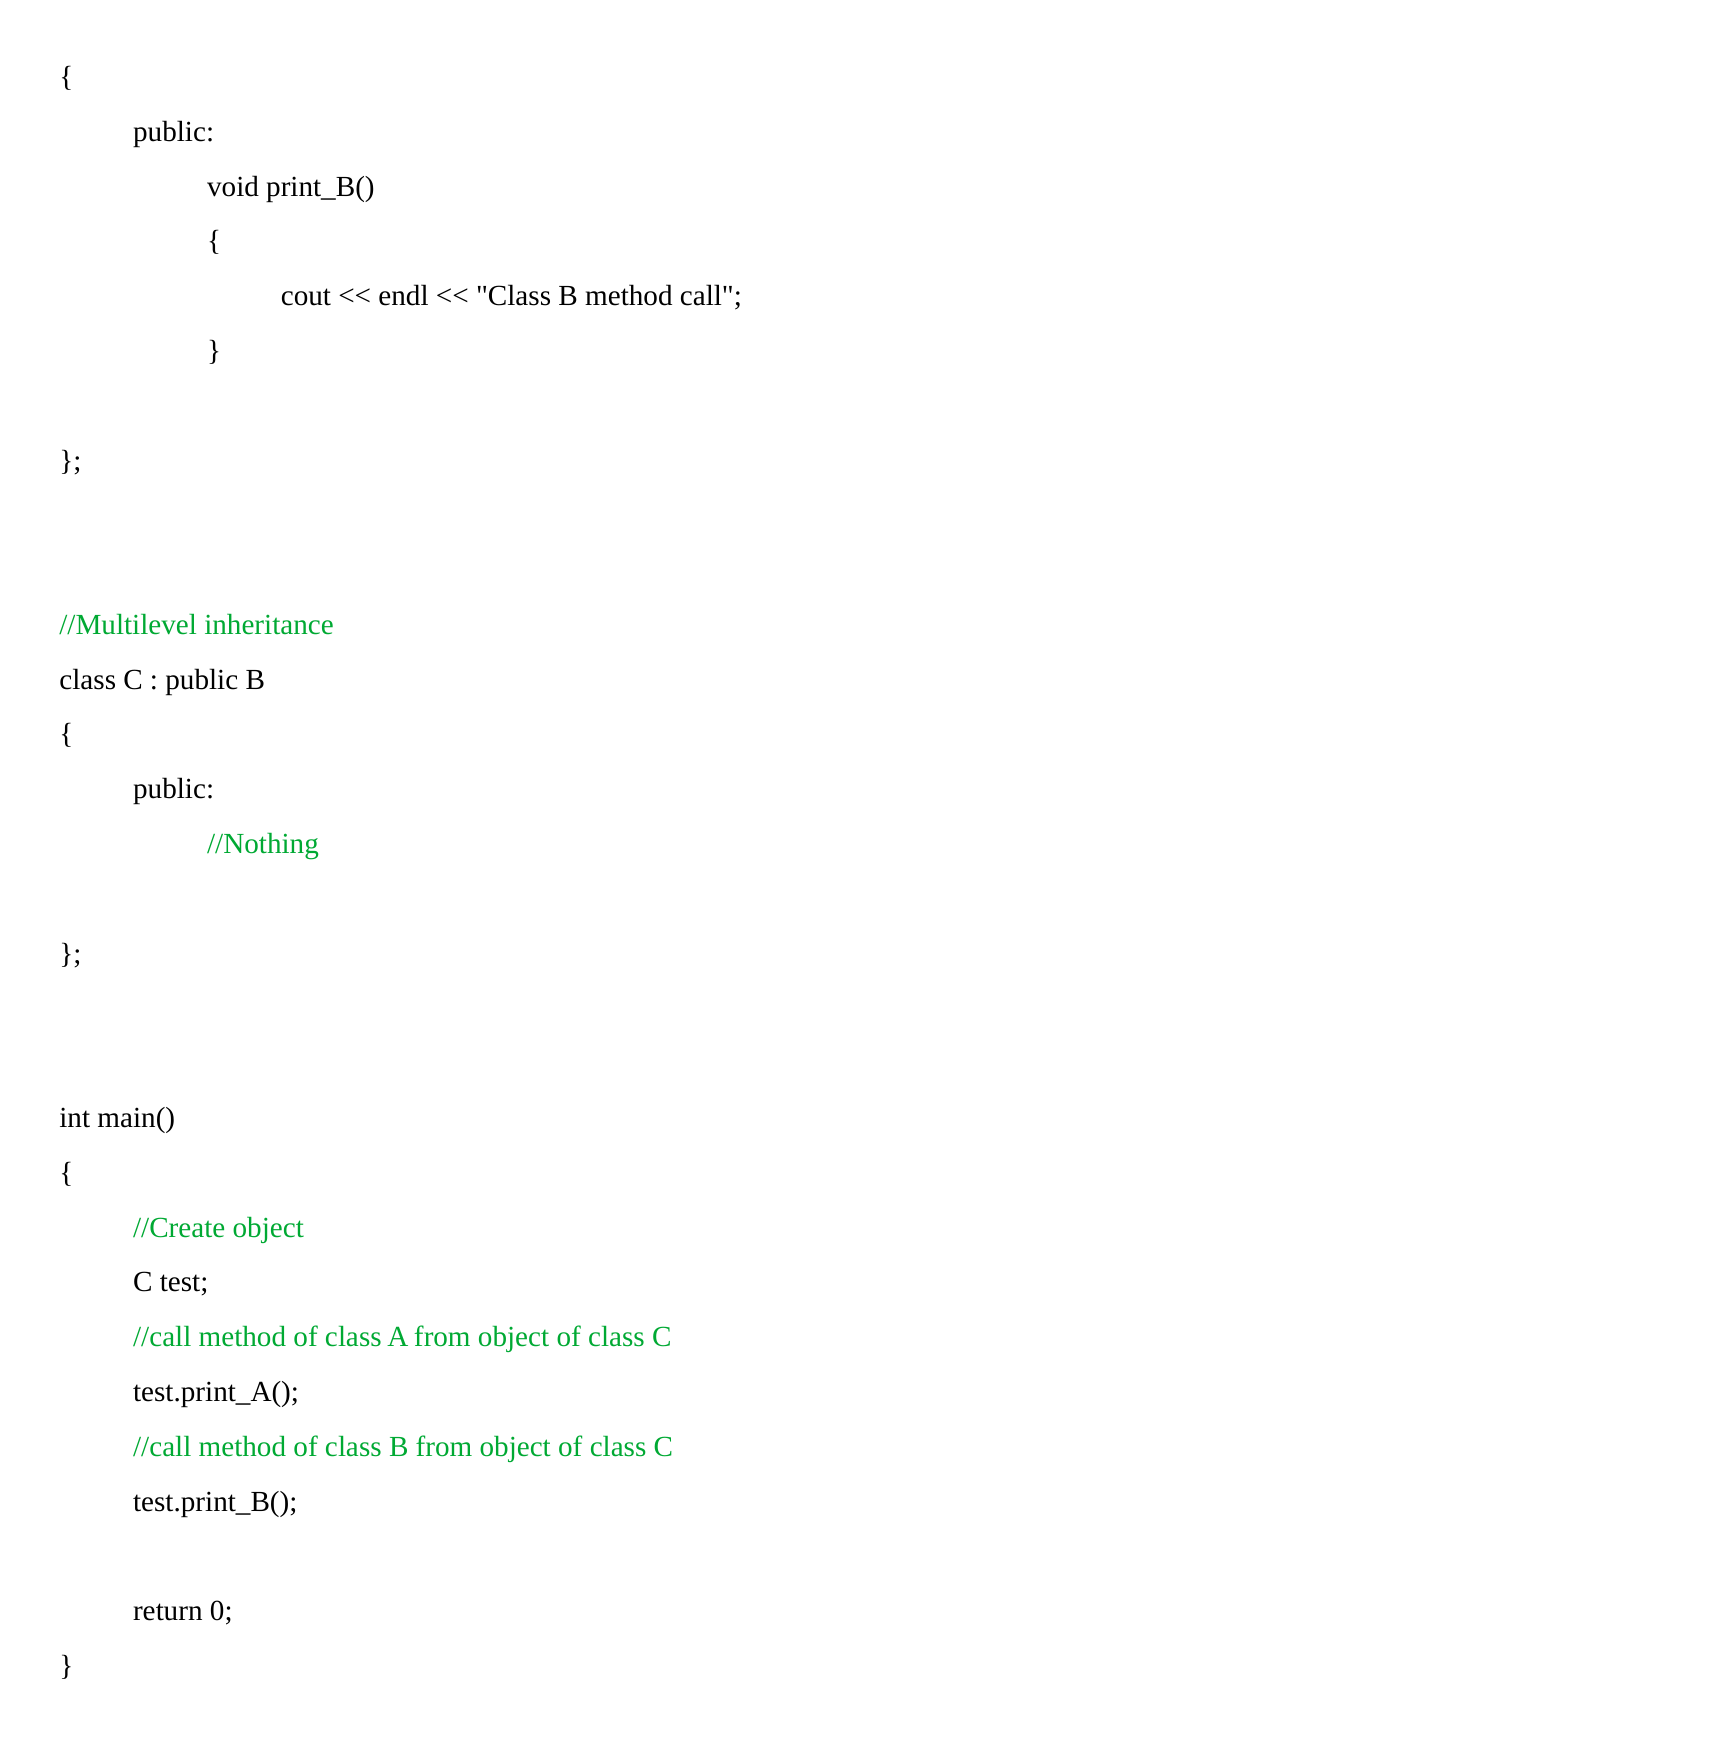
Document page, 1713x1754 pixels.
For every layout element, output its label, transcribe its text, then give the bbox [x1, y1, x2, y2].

text { [59, 223, 1653, 257]
text return 0; [59, 1593, 1653, 1627]
text } [59, 333, 1653, 367]
text }; [59, 443, 1653, 476]
text cout << endl << "Class B method call"; [59, 278, 1653, 312]
text int main() [59, 1100, 1653, 1134]
text public: [59, 771, 1653, 805]
text public: [59, 114, 1653, 147]
text test.print_B(); [59, 1484, 1653, 1517]
text } [59, 1648, 1653, 1682]
text { [59, 717, 1653, 750]
text //Create object [59, 1210, 1653, 1243]
text class C : public B [59, 662, 1653, 695]
text //call method of class A from object of class C [59, 1319, 1653, 1353]
text { [59, 1155, 1653, 1188]
text }; [59, 936, 1653, 969]
text //Nothing [59, 826, 1653, 860]
text //Multilevel inheritance [59, 607, 1653, 641]
text //call method of class B from object of class C [59, 1429, 1653, 1462]
text test.print_A(); [59, 1374, 1653, 1408]
text { [59, 59, 1653, 93]
text void print_B() [59, 169, 1653, 202]
text C test; [59, 1264, 1653, 1298]
